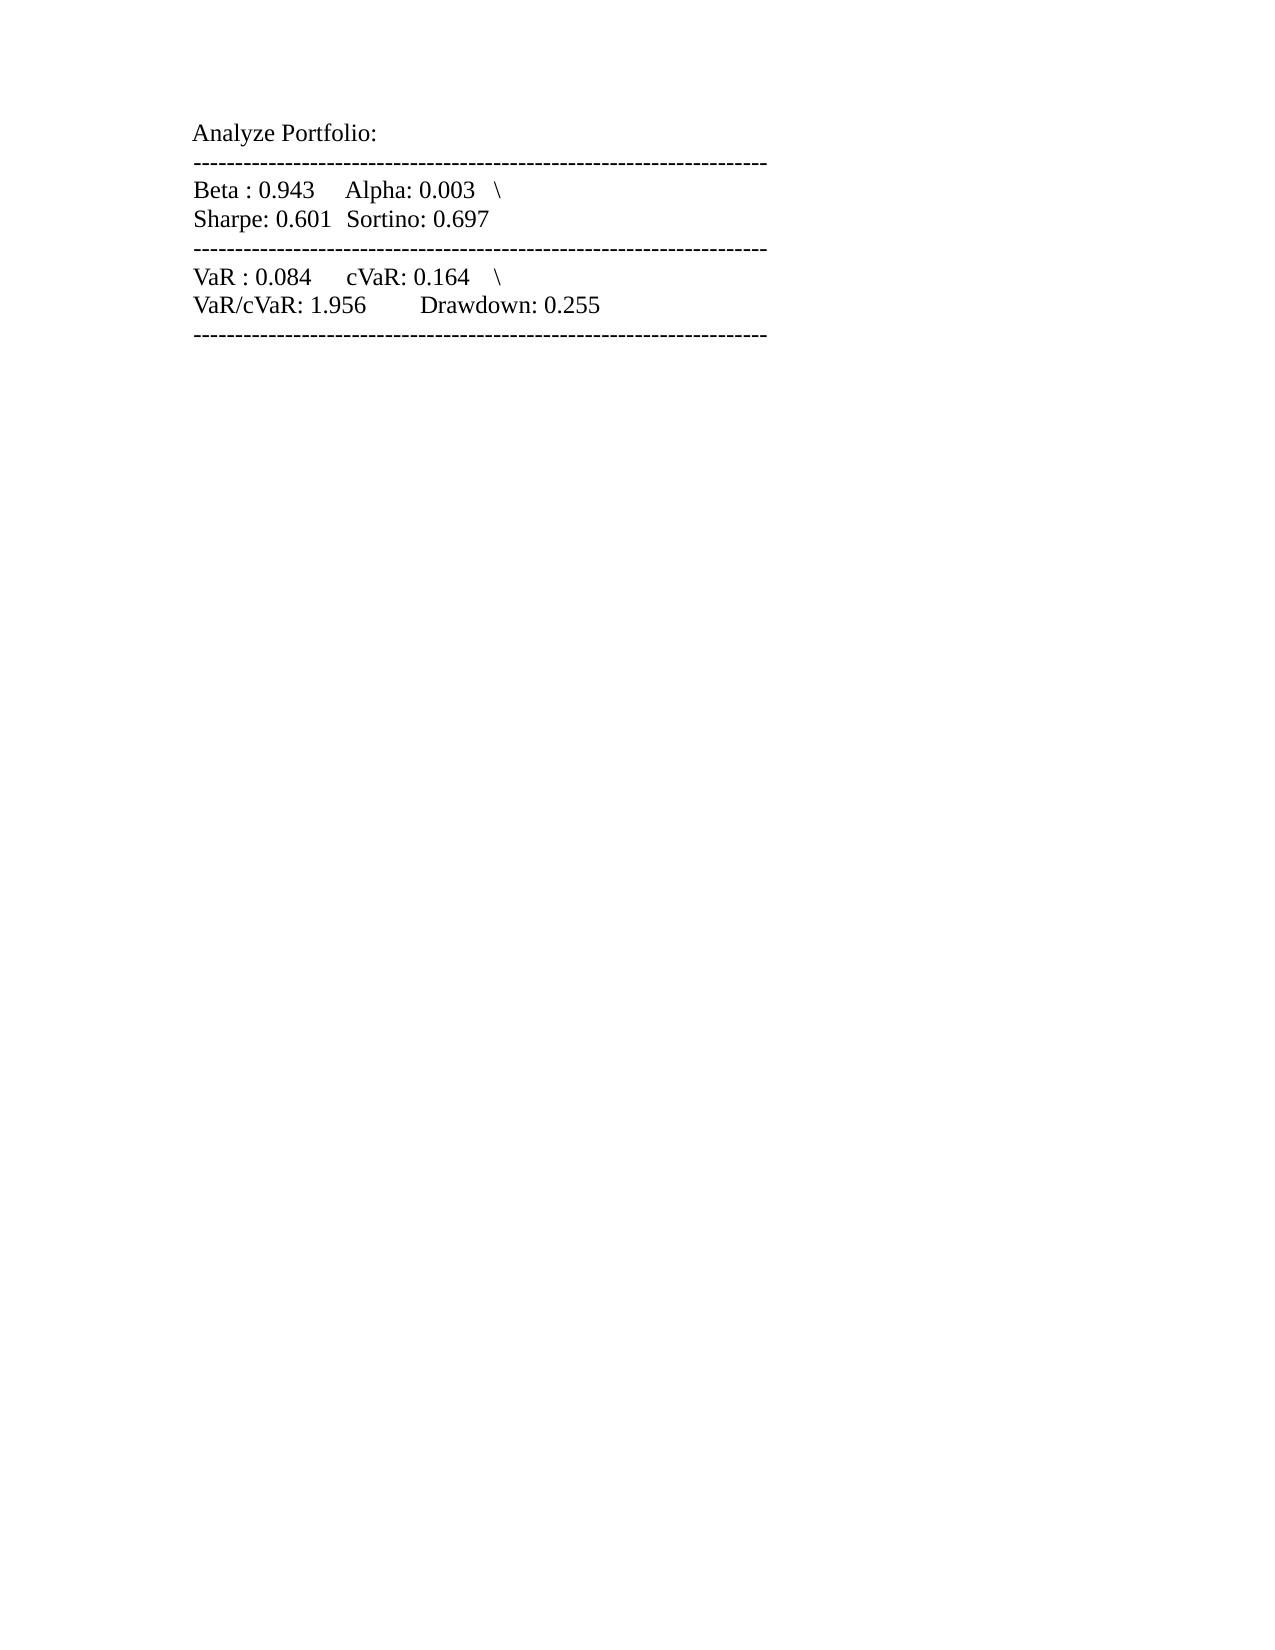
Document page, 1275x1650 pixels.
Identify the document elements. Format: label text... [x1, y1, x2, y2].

text Analyze Portfolio: [118, 118, 1157, 147]
text Sharpe: 0.601 Sortino: 0.697 [118, 204, 1157, 233]
text VaR/cVaR: 1.956 Drawdown: 0.255 [118, 291, 1157, 319]
text --------------------------------------------------------------------- [118, 147, 1157, 176]
text --------------------------------------------------------------------- [118, 233, 1157, 262]
text Beta : 0.943 Alpha: 0.003 \ [118, 176, 1157, 204]
text VaR : 0.084 cVaR: 0.164 \ [118, 262, 1157, 291]
text --------------------------------------------------------------------- [118, 319, 1157, 348]
